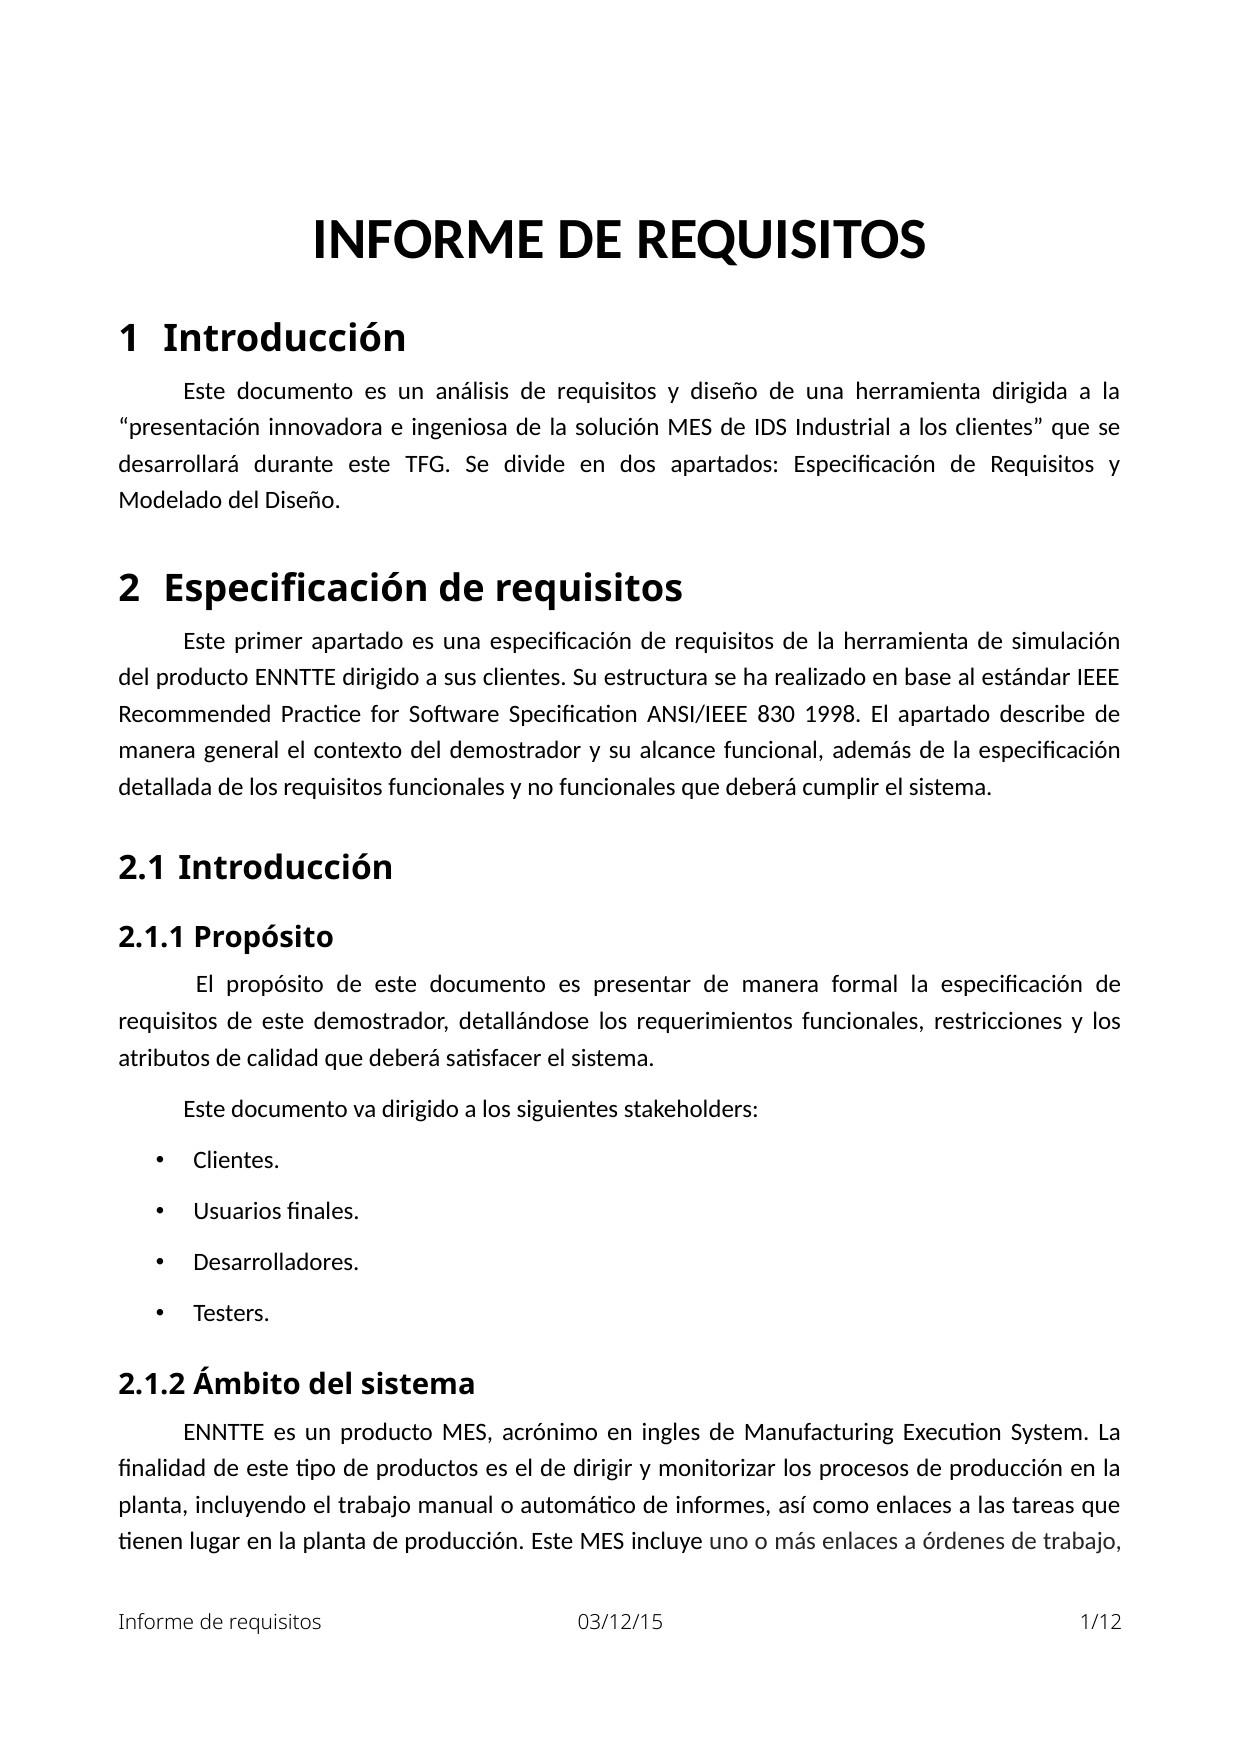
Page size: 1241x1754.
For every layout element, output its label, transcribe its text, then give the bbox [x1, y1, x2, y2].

subtitle Introducción [118, 311, 1122, 362]
subtitle Especificación de requisitos [118, 561, 1122, 612]
list Usuarios finales. [156, 1195, 1122, 1226]
text Este primer apartado es una especificación de requisitos de la herramienta de simulación del producto ENNTTE dirigido a sus clientes. Su estructura se ha realizado en base al estándar IEEE Recommended Practice for Software Specification ANSI/IEEE 830 1998. El apartado describe de manera general el contexto del demostrador y su alcance funcional, además de la especificación detallada de los requisitos funcionales y no funcionales que deberá cumplir el sistema. [118, 625, 1122, 802]
subtitle Propósito [118, 916, 1122, 956]
subtitle Introducción [118, 843, 1122, 889]
text Este documento es un análisis de requisitos y diseño de una herramienta dirigida a la “presentación innovadora e ingeniosa de la solución MES de IDS Industrial a los clientes” que se desarrollará durante este TFG. Se divide en dos apartados: Especificación de Requisitos y Modelado del Diseño. [118, 375, 1122, 515]
list Desarrolladores. [156, 1246, 1122, 1277]
list Clientes. [156, 1144, 1122, 1174]
subtitle Ámbito del sistema [118, 1363, 1122, 1403]
title INFORME DE REQUISITOS [118, 202, 1122, 273]
text ENNTTE es un producto MES, acrónimo en ingles de Manufacturing Execution System. La finalidad de este tipo de productos es el de dirigir y monitorizar los procesos de producción en la planta, incluyendo el trabajo manual o automático de informes, así como enlaces a las tareas que tienen lugar en la planta de producción. Este MES incluye uno o más enlaces a órdenes de trabajo, [118, 1416, 1122, 1556]
text El propósito de este documento es presentar de manera formal la especificación de requisitos de este demostrador, detallándose los requerimientos funcionales, restricciones y los atributos de calidad que deberá satisfacer el sistema. [118, 968, 1122, 1072]
list Testers. [156, 1297, 1122, 1328]
text Este documento va dirigido a los siguientes stakeholders: [118, 1093, 1122, 1123]
